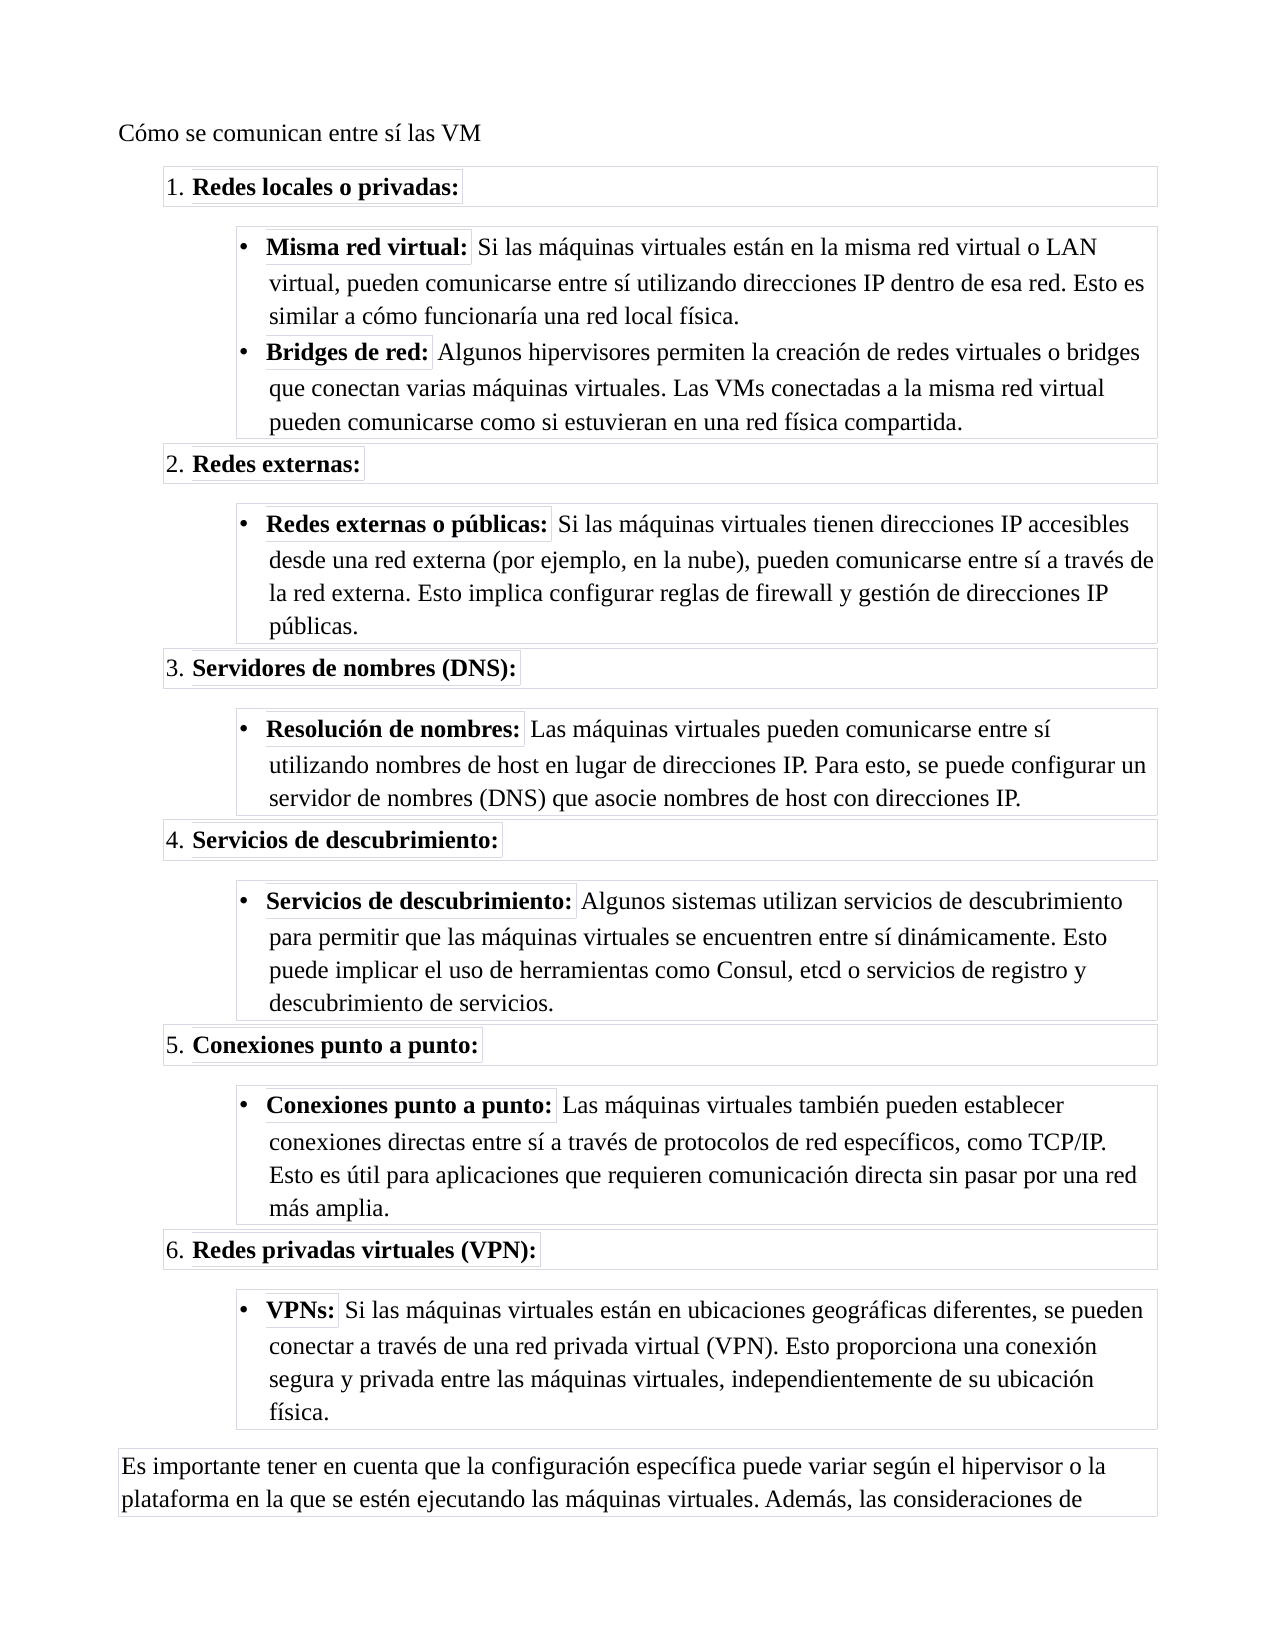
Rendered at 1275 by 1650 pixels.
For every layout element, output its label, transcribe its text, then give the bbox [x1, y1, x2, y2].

list Resolución de nombres: Las máquinas virtuales pueden comunicarse entre sí utilizando nombres de host en lugar de direcciones IP. Para esto, se puede configurar un servidor de nombres (DNS) que asocie nombres de host con direcciones IP. [237, 709, 1157, 815]
text Es importante tener en cuenta que la configuración específica puede variar según el hipervisor o la plataforma en la que se estén ejecutando las máquinas virtuales. Además, las consideraciones de [119, 1449, 1157, 1516]
list Redes externas o públicas: Si las máquinas virtuales tienen direcciones IP accesibles desde una red externa (por ejemplo, en la nube), pueden comunicarse entre sí a través de la red externa. Esto implica configurar reglas de firewall y gestión de direcciones IP públicas. [237, 504, 1157, 643]
list Redes externas: [164, 444, 1157, 483]
list Misma red virtual: Si las máquinas virtuales están en la misma red virtual o LAN virtual, pueden comunicarse entre sí utilizando direcciones IP dentro de esa red. Esto es similar a cómo funcionaría una red local física. [237, 227, 1157, 330]
list Conexiones punto a punto: [164, 1025, 1157, 1065]
list Bridges de red: Algunos hipervisores permiten la creación de redes virtuales o bridges que conectan varias máquinas virtuales. Las VMs conectadas a la misma red virtual pueden comunicarse como si estuvieran en una red física compartida. [237, 331, 1157, 438]
text Cómo se comunican entre sí las VM [118, 118, 1157, 147]
list Servicios de descubrimiento: [164, 820, 1157, 860]
list Redes privadas virtuales (VPN): [164, 1230, 1157, 1269]
list Redes locales o privadas: [164, 167, 1157, 206]
list Conexiones punto a punto: Las máquinas virtuales también pueden establecer conexiones directas entre sí a través de protocolos de red específicos, como TCP/IP. Esto es útil para aplicaciones que requieren comunicación directa sin pasar por una red más amplia. [237, 1086, 1157, 1224]
list Servicios de descubrimiento: Algunos sistemas utilizan servicios de descubrimiento para permitir que las máquinas virtuales se encuentren entre sí dinámicamente. Esto puede implicar el uso de herramientas como Consul, etcd o servicios de registro y descubrimiento de servicios. [237, 881, 1157, 1020]
list Servidores de nombres (DNS): [164, 649, 1157, 688]
list VPNs: Si las máquinas virtuales están en ubicaciones geográficas diferentes, se pueden conectar a través de una red privada virtual (VPN). Esto proporciona una conexión segura y privada entre las máquinas virtuales, independientemente de su ubicación física. [237, 1290, 1157, 1429]
